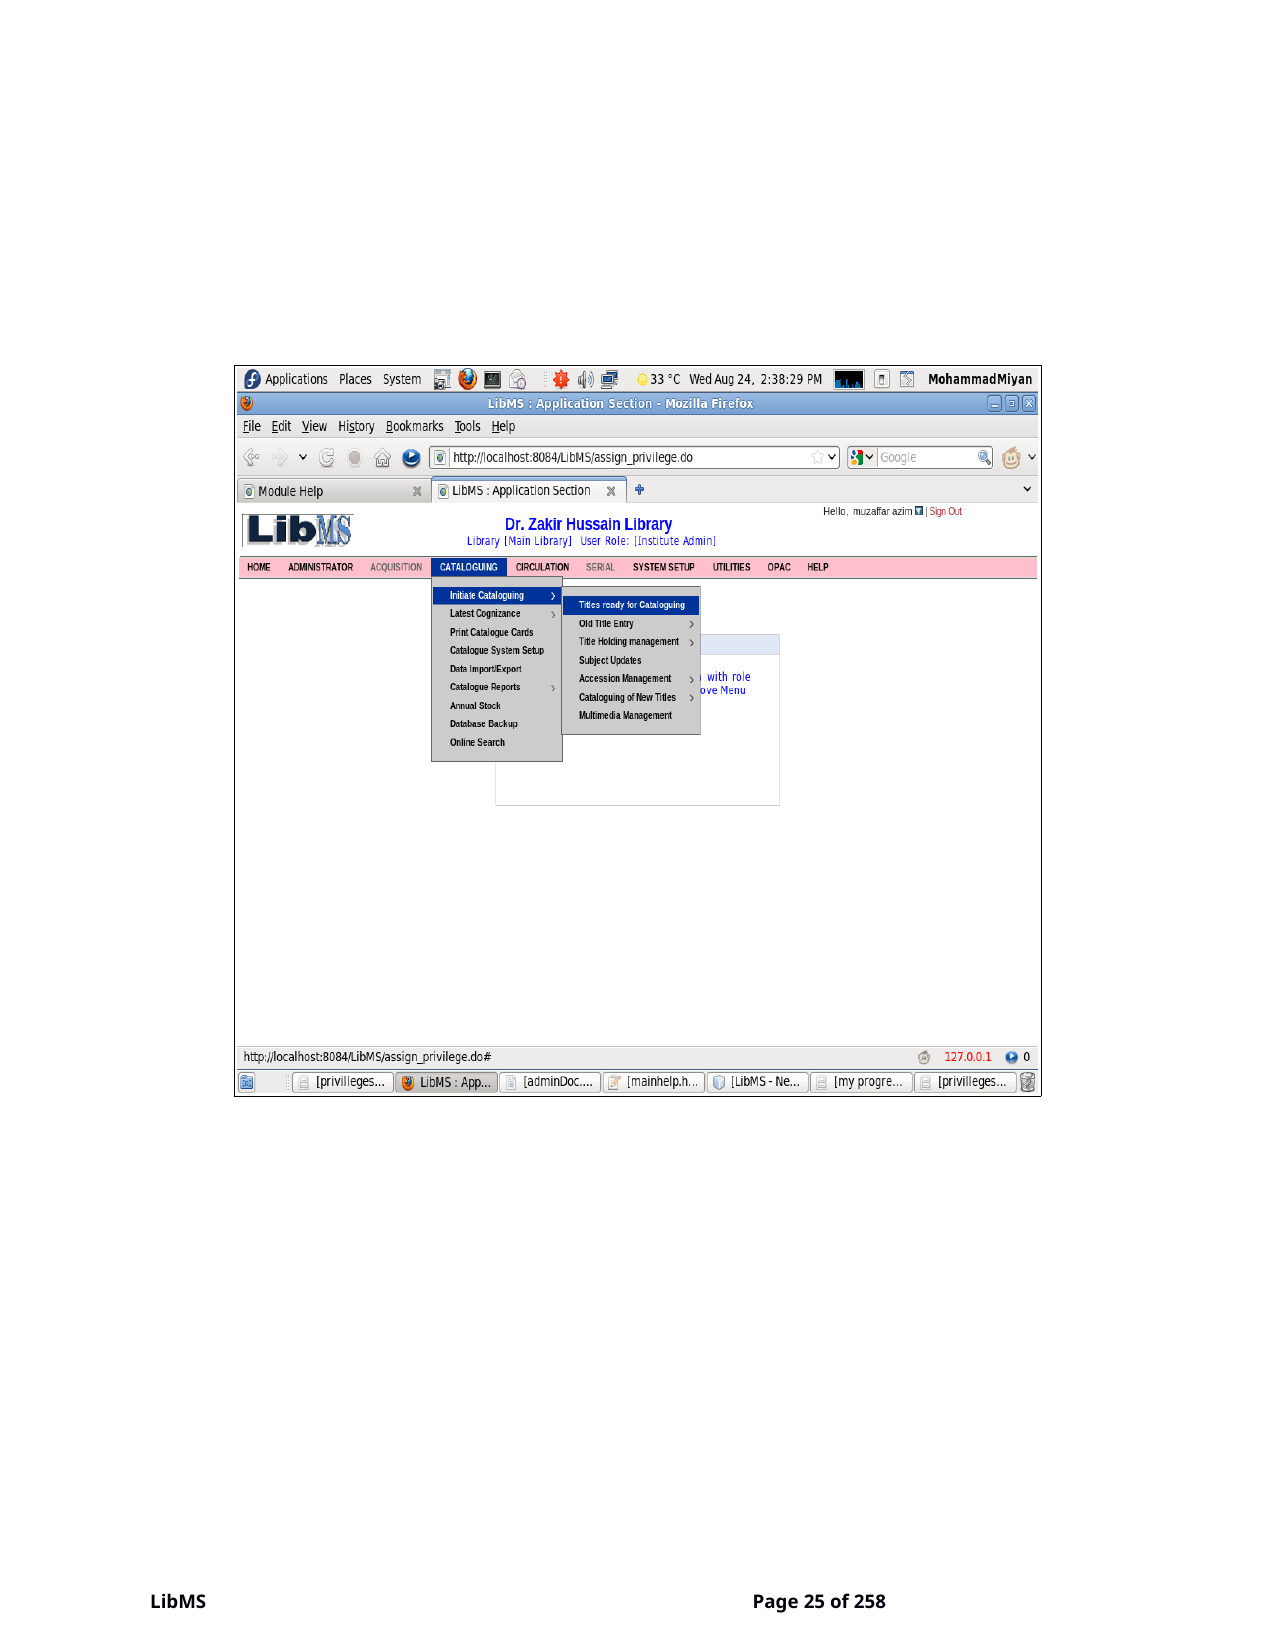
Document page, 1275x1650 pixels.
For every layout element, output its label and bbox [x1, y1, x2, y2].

picture [237, 368, 1038, 1093]
